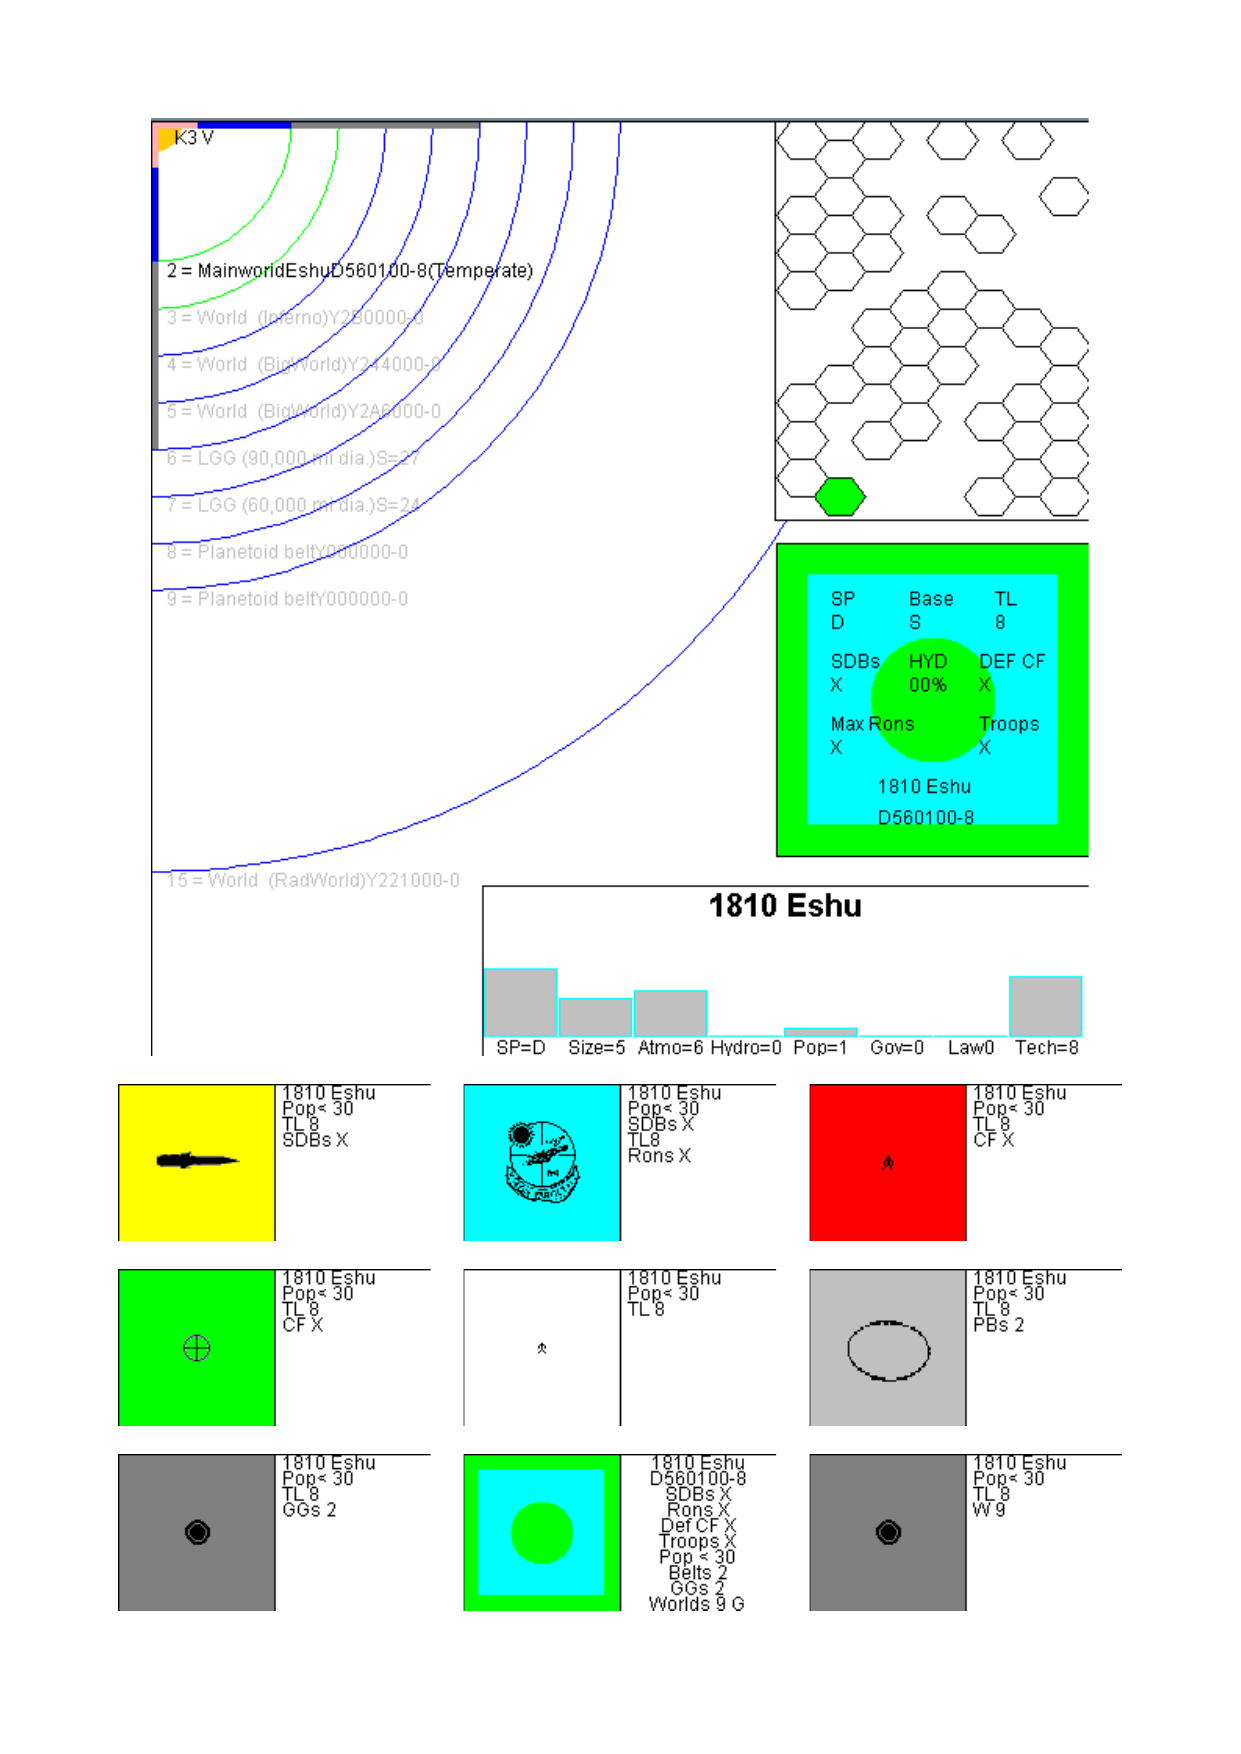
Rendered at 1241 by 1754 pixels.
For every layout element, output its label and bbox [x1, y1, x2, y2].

picture [118, 1454, 431, 1611]
picture [151, 118, 1089, 1056]
picture [463, 1084, 777, 1241]
picture [463, 1454, 777, 1611]
picture [463, 1269, 777, 1426]
picture [118, 1084, 431, 1241]
picture [118, 1269, 431, 1426]
picture [809, 1269, 1122, 1426]
picture [809, 1454, 1122, 1611]
picture [809, 1084, 1122, 1241]
